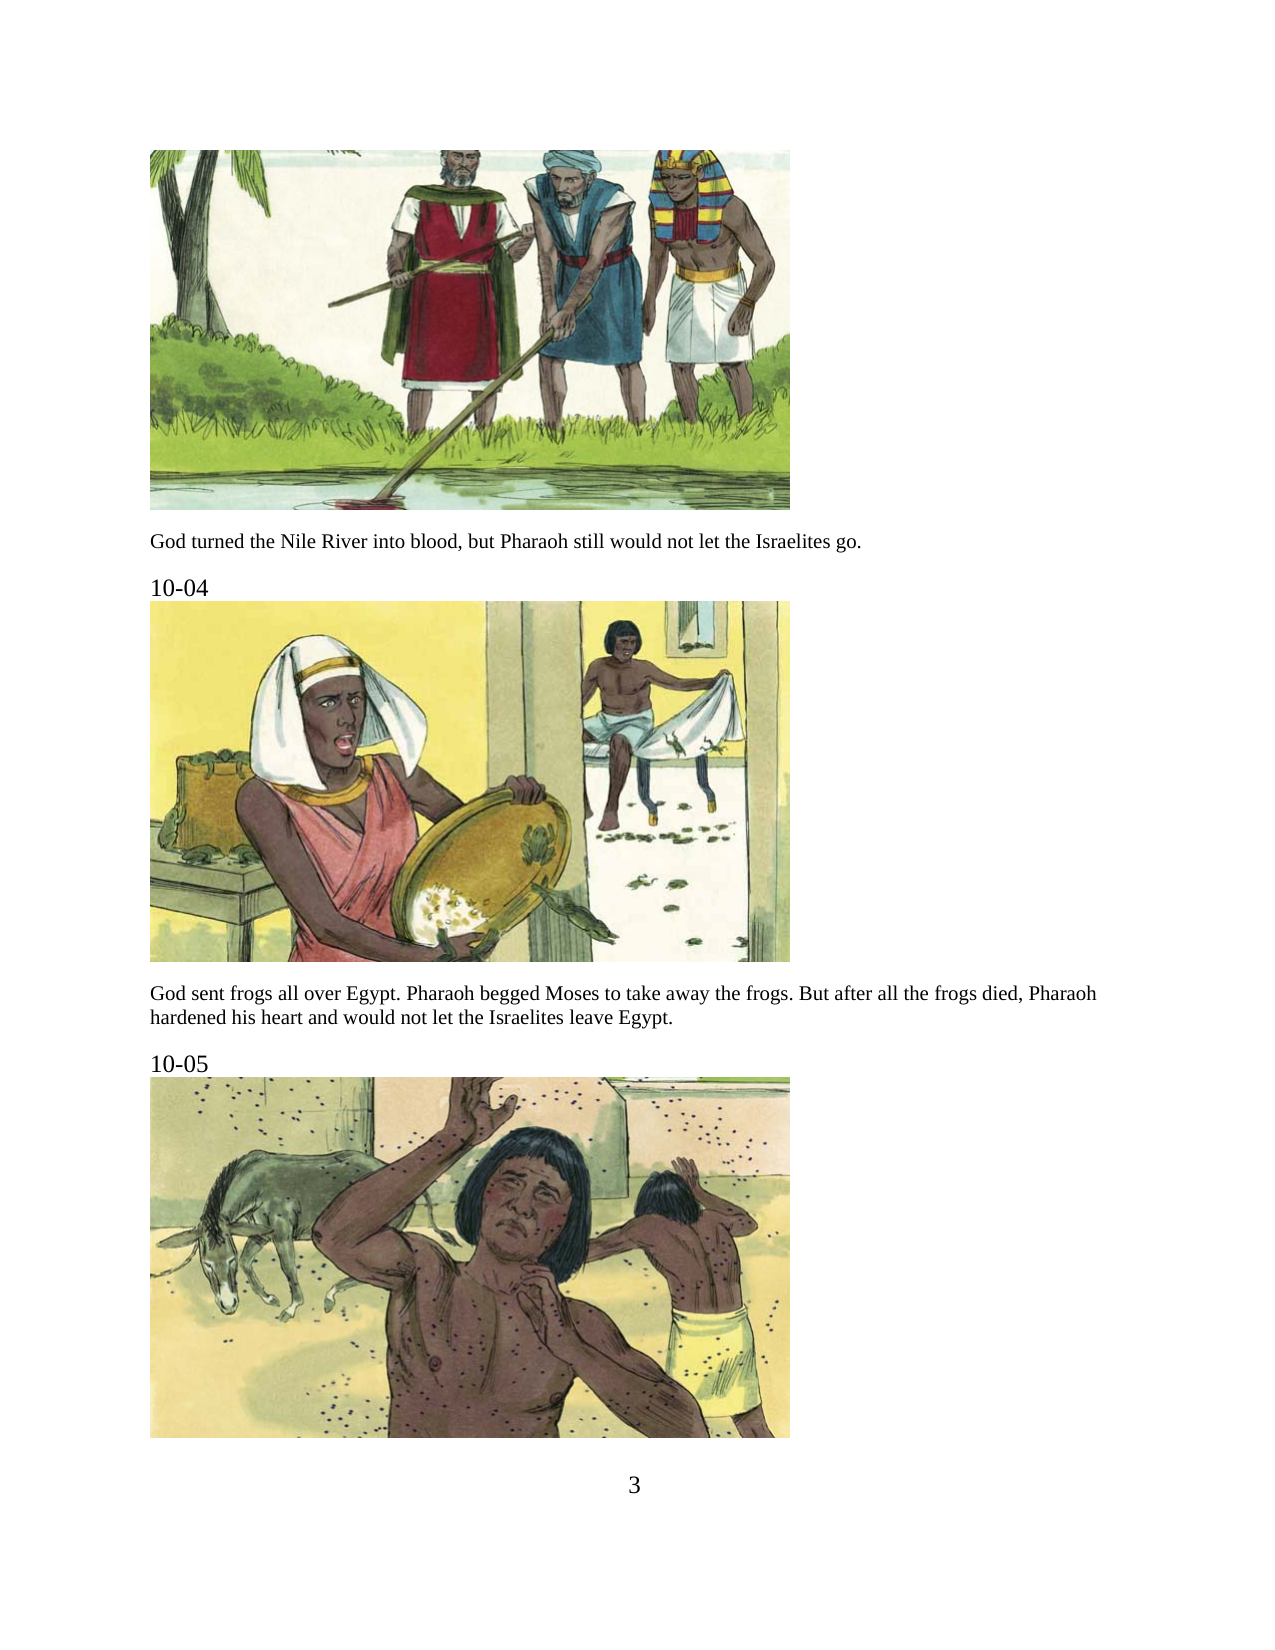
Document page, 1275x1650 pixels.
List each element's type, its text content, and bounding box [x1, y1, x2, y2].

picture [150, 150, 790, 510]
picture [150, 1077, 790, 1438]
text God turned the Nile River into blood, but Pharaoh still would not let the Israelites go. [150, 529, 1125, 553]
text God sent frogs all over Egypt. Pharaoh begged Moses to take away the frogs. But after all the frogs died, Pharaoh hardened his heart and would not let the Israelites leave Egypt. [150, 981, 1125, 1029]
picture [150, 601, 790, 962]
subtitle 10-05 [150, 1049, 1125, 1078]
subtitle 10-04 [150, 573, 1125, 602]
